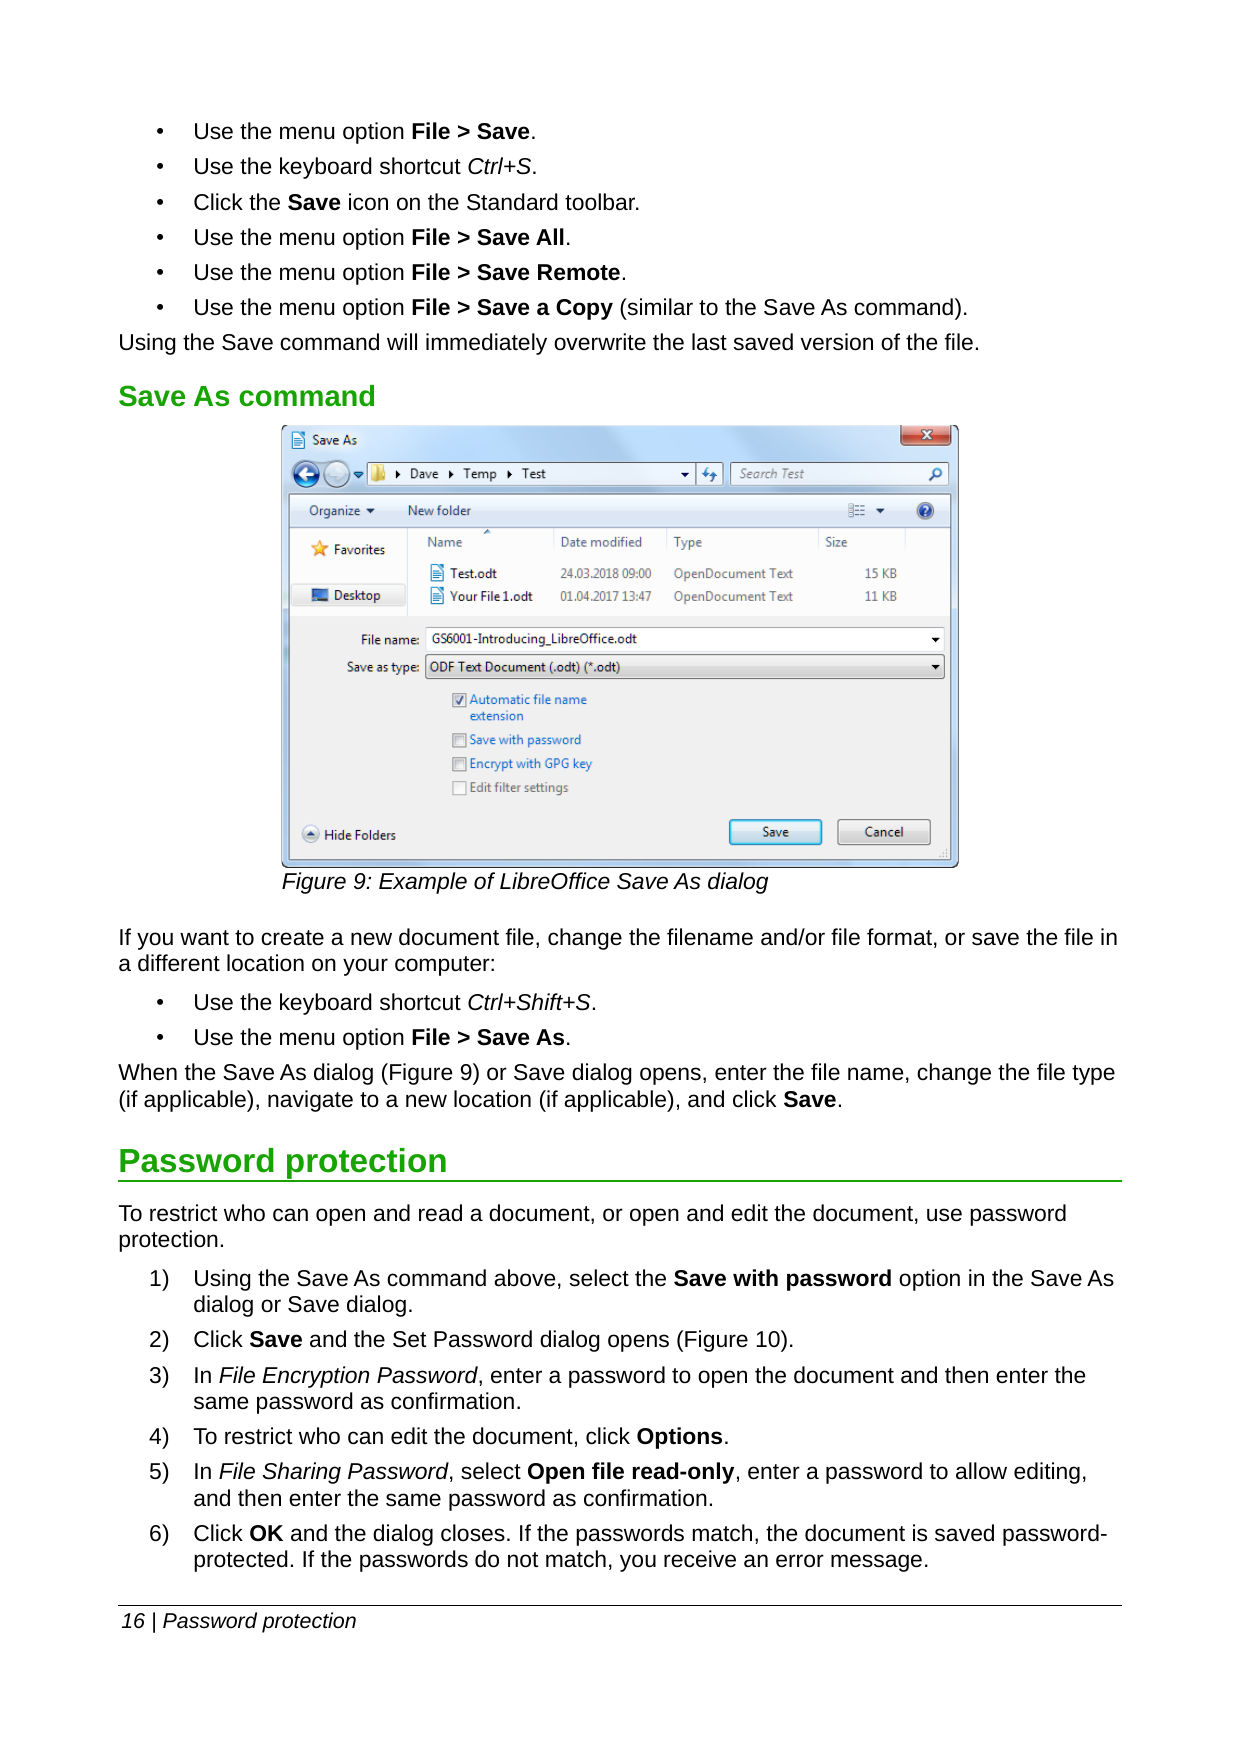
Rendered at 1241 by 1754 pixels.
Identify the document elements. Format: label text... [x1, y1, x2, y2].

text When the Save As dialog (Figure 9) or Save dialog opens, enter the file name, change the file type (if applicable), navigate to a new location (if applicable), and click Save. [118, 1059, 1122, 1112]
list Click Save and the Set Password dialog opens (Figure 10). [169, 1326, 1122, 1353]
list Using the Save As command above, select the Save with password option in the Save As dialog or Save dialog. [169, 1265, 1122, 1317]
list Use the menu option File > Save As. [156, 1024, 1122, 1050]
list Use the menu option File > Save a Copy (similar to the Save As command). [156, 294, 1122, 321]
list In File Encryption Password, enter a password to open the document and then enter the same password as confirmation. [169, 1362, 1122, 1414]
text To restrict who can open and read a document, or open and edit the document, use password protection. [118, 1199, 1122, 1252]
subtitle Save As command [118, 379, 1122, 413]
text Figure 9: Example of LibreOffice Save As dialog [282, 868, 959, 894]
subtitle Password protection [118, 1141, 1122, 1180]
list Use the keyboard shortcut Ctrl+Shift+S. [156, 989, 1122, 1015]
text Using the Save command will immediately overwrite the last saved version of the file. [118, 329, 1122, 356]
list Use the keyboard shortcut Ctrl+S. [156, 153, 1122, 180]
list To restrict who can edit the document, click Options. [169, 1423, 1122, 1449]
list Click the Save icon on the Standard toolbar. [156, 188, 1122, 215]
list Use the menu option File > Save. [156, 118, 1122, 144]
list Click OK and the dialog closes. If the passwords match, the document is saved password-protected. If the passwords do not match, you receive an error message. [169, 1520, 1122, 1573]
picture [281, 425, 959, 868]
list In File Sharing Password, select Open file read-only, enter a password to allow editing, and then enter the same password as confirmation. [169, 1458, 1122, 1511]
list Use the menu option File > Save All. [156, 224, 1122, 250]
list Use the menu option File > Save Remote. [156, 259, 1122, 285]
text If you want to create a new document file, change the filename and/or file format, or save the file in a different location on your computer: [118, 923, 1122, 976]
